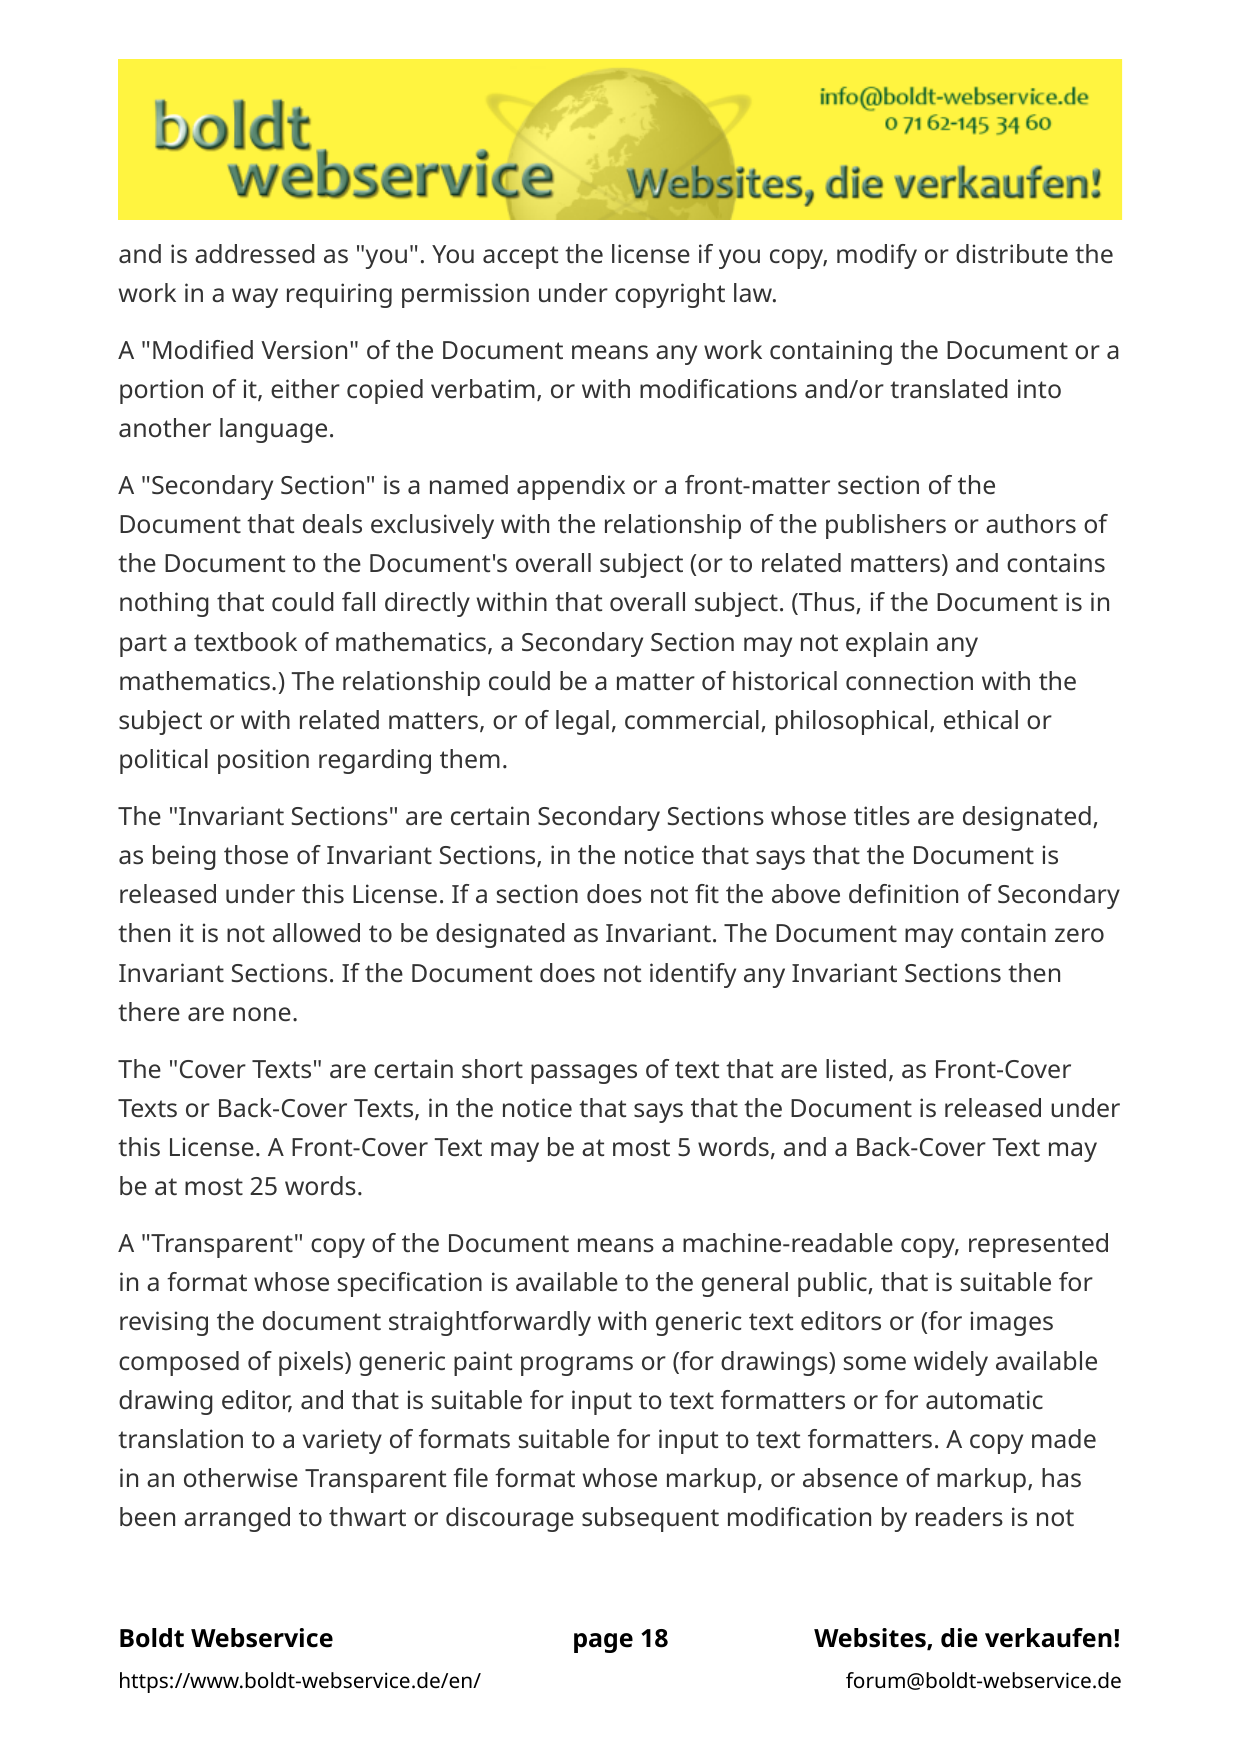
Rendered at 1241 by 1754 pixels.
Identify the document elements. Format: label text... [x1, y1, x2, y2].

picture [118, 59, 1123, 220]
text The "Invariant Sections" are certain Secondary Sections whose titles are designated, as being those of Invariant Sections, in the notice that says that the Document is released under this License. If a section does not fit the above definition of Secondary then it is not allowed to be designated as Invariant. The Document may contain zero Invariant Sections. If the Document does not identify any Invariant Sections then there are none. [118, 798, 1122, 1028]
text The "Cover Texts" are certain short passages of text that are listed, as Front-Cover Texts or Back-Cover Texts, in the notice that says that the Document is released under this License. A Front-Cover Text may be at most 5 words, and a Back-Cover Text may be at most 25 words. [118, 1051, 1122, 1203]
text A "Modified Version" of the Document means any work containing the Document or a portion of it, either copied verbatim, or with modifications and/or translated into another language. [118, 332, 1122, 445]
text and is addressed as "you". You accept the license if you copy, modify or distribute the work in a way requiring permission under copyright law. [118, 236, 1122, 309]
text A "Transparent" copy of the Document means a machine-readable copy, represented in a format whose specification is available to the general public, that is suitable for revising the document straightforwardly with generic text editors or (for images composed of pixels) generic paint programs or (for drawings) some widely available drawing editor, and that is suitable for input to text formatters or for automatic translation to a variety of formats suitable for input to text formatters. A copy made in an otherwise Transparent file format whose markup, or absence of markup, has been arranged to thwart or discourage subsequent modification by readers is not [118, 1226, 1122, 1534]
text A "Secondary Section" is a named appendix or a front-matter section of the Document that deals exclusively with the relationship of the publishers or authors of the Document to the Document's overall subject (or to related matters) and contains nothing that could fall directly within that overall subject. (Thus, if the Document is in part a textbook of mathematics, a Secondary Section may not explain any mathematics.) The relationship could be a matter of historical connection with the subject or with related matters, or of legal, commercial, philosophical, ethical or political position regarding them. [118, 467, 1122, 776]
